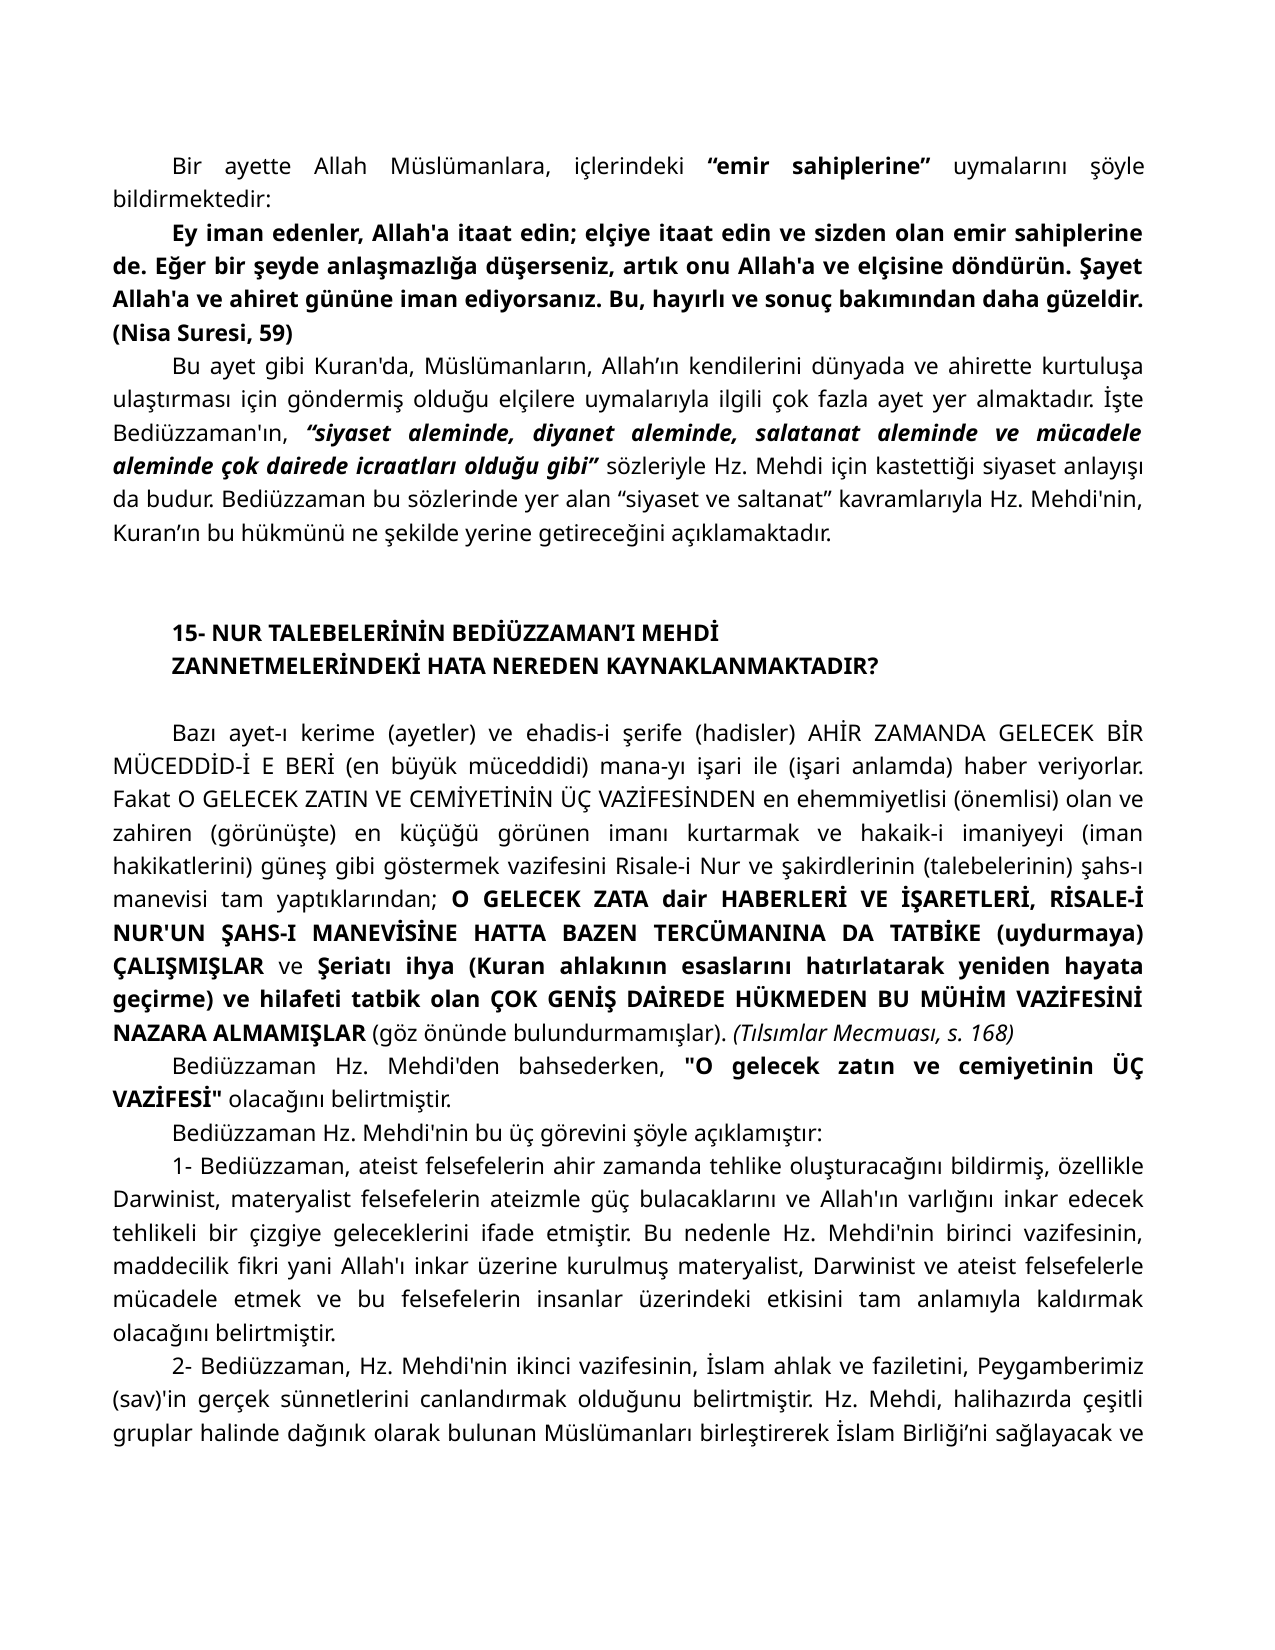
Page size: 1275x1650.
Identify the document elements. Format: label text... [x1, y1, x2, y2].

text 15- NUR TALEBELERİNİN BEDİÜZZAMAN’I MEHDİ [112, 614, 1145, 648]
text Bediüzzaman Hz. Mehdi'nin bu üç görevini şöyle açıklamıştır: [112, 1114, 1145, 1148]
text Bu ayet gibi Kuran'da, Müslümanların, Allah’ın kendilerini dünyada ve ahirette kurtuluşa ulaştırması için göndermiş olduğu elçilere uymalarıyla ilgili çok fazla ayet yer almaktadır. İşte Bediüzzaman'ın, “siyaset aleminde, diyanet aleminde, salatanat aleminde ve mücadele aleminde çok dairede icraatları olduğu gibi” sözleriyle Hz. Mehdi için kastettiği siyaset anlayışı da budur. Bediüzzaman bu sözlerinde yer alan “siyaset ve saltanat” kavramlarıyla Hz. Mehdi'nin, Kuran’ın bu hükmünü ne şekilde yerine getireceğini açıklamaktadır. [112, 348, 1145, 548]
text Ey iman edenler, Allah'a itaat edin; elçiye itaat edin ve sizden olan emir sahiplerine de. Eğer bir şeyde anlaşmazlığa düşerseniz, artık onu Allah'a ve elçisine döndürün. Şayet Allah'a ve ahiret gününe iman ediyorsanız. Bu, hayırlı ve sonuç bakımından daha güzeldir. (Nisa Suresi, 59) [112, 214, 1145, 348]
text ZANNETMELERİNDEKİ HATA NEREDEN KAYNAKLANMAKTADIR? [112, 648, 1145, 681]
text Bazı ayet-ı kerime (ayetler) ve ehadis-i şerife (hadisler) AHİR ZAMANDA GELECEK BİR MÜCEDDİD-İ E BERİ (en büyük müceddidi) mana-yı işari ile (işari anlamda) haber veriyorlar. Fakat O GELECEK ZATIN VE CEMİYETİNİN ÜÇ VAZİFESİNDEN en ehemmiyetlisi (önemlisi) olan ve zahiren (görünüşte) en küçüğü görünen imanı kurtarmak ve hakaik-i imaniyeyi (iman hakikatlerini) güneş gibi göstermek vazifesini Risale-i Nur ve şakirdlerinin (talebelerinin) şahs-ı manevisi tam yaptıklarından; O GELECEK ZATA dair HABERLERİ VE İŞARETLERİ, RİSALE-İ NUR'UN ŞAHS-I MANEVİSİNE HATTA BAZEN TERCÜMANINA DA TATBİKE (uydurmaya) ÇALIŞMIŞLAR ve Şeriatı ihya (Kuran ahlakının esaslarını hatırlatarak yeniden hayata geçirme) ve hilafeti tatbik olan ÇOK GENİŞ DAİREDE HÜKMEDEN BU MÜHİM VAZİFESİNİ NAZARA ALMAMIŞLAR (göz önünde bulundurmamışlar). (Tılsımlar Mecmuası, s. 168) [112, 714, 1145, 1048]
text Bir ayette Allah Müslümanlara, içlerindeki “emir sahiplerine” uymalarını şöyle bildirmektedir: [112, 148, 1145, 214]
text Bediüzzaman Hz. Mehdi'den bahsederken, "O gelecek zatın ve cemiyetinin ÜÇ VAZİFESİ" olacağını belirtmiştir. [112, 1048, 1145, 1114]
text 2- Bediüzzaman, Hz. Mehdi'nin ikinci vazifesinin, İslam ahlak ve faziletini, Peygamberimiz (sav)'in gerçek sünnetlerini canlandırmak olduğunu belirtmiştir. Hz. Mehdi, halihazırda çeşitli gruplar halinde dağınık olarak bulunan Müslümanları birleştirerek İslam Birliği’ni sağlayacak ve [112, 1348, 1145, 1448]
text 1- Bediüzzaman, ateist felsefelerin ahir zamanda tehlike oluşturacağını bildirmiş, özellikle Darwinist, materyalist felsefelerin ateizmle güç bulacaklarını ve Allah'ın varlığını inkar edecek tehlikeli bir çizgiye geleceklerini ifade etmiştir. Bu nedenle Hz. Mehdi'nin birinci vazifesinin, maddecilik fikri yani Allah'ı inkar üzerine kurulmuş materyalist, Darwinist ve ateist felsefelerle mücadele etmek ve bu felsefelerin insanlar üzerindeki etkisini tam anlamıyla kaldırmak olacağını belirtmiştir. [112, 1148, 1145, 1348]
